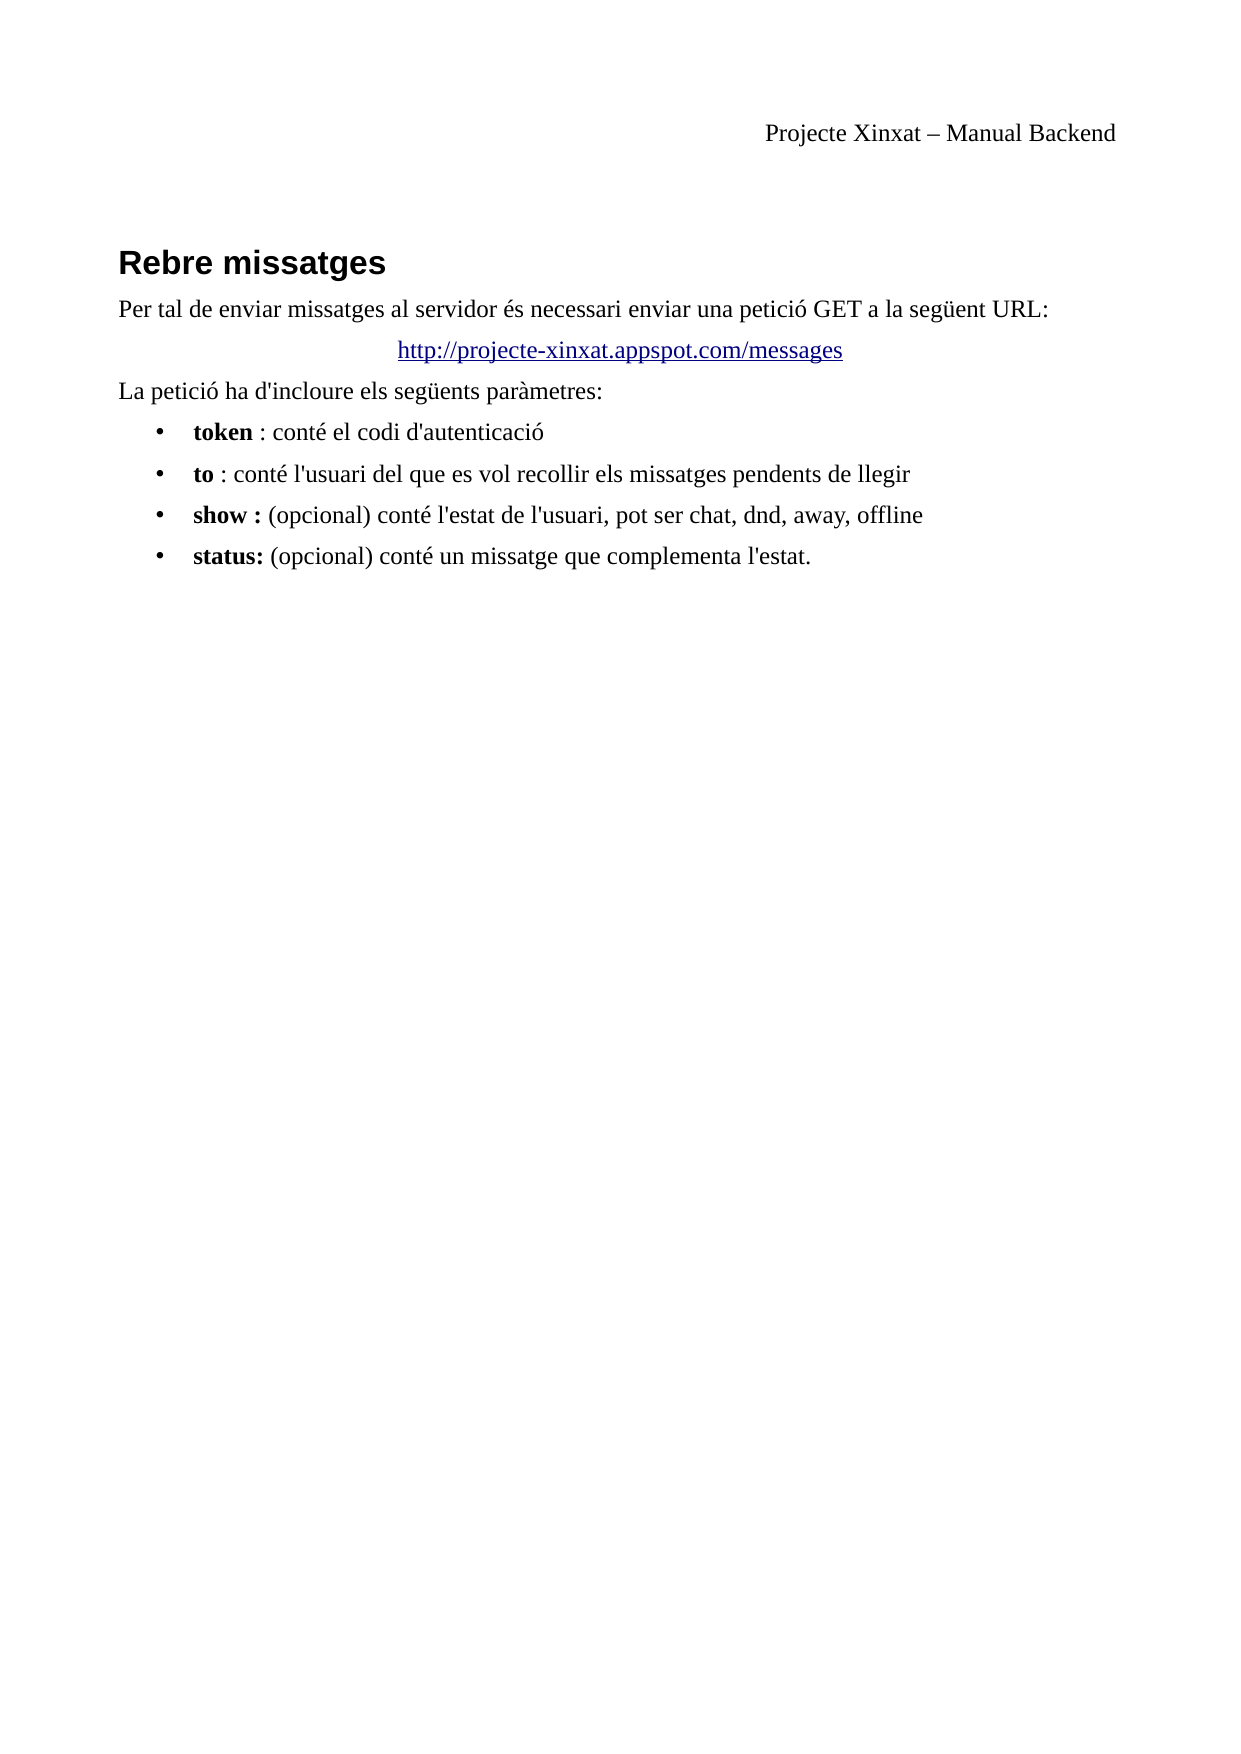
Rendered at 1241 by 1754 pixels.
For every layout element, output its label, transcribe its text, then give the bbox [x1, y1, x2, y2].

list token : conté el codi d'autenticació [156, 417, 1122, 446]
text http://projecte-xinxat.appspot.com/messages [118, 335, 1122, 364]
list status: (opcional) conté un missatge que complementa l'estat. [156, 541, 1122, 570]
subtitle Rebre missatges [118, 243, 1122, 281]
text La petició ha d'incloure els següents paràmetres: [118, 376, 1122, 405]
list show : (opcional) conté l'estat de l'usuari, pot ser chat, dnd, away, offline [156, 500, 1122, 529]
list to : conté l'usuari del que es vol recollir els missatges pendents de llegir [156, 459, 1122, 487]
text Per tal de enviar missatges al servidor és necessari enviar una petició GET a la següent URL: [118, 294, 1122, 322]
